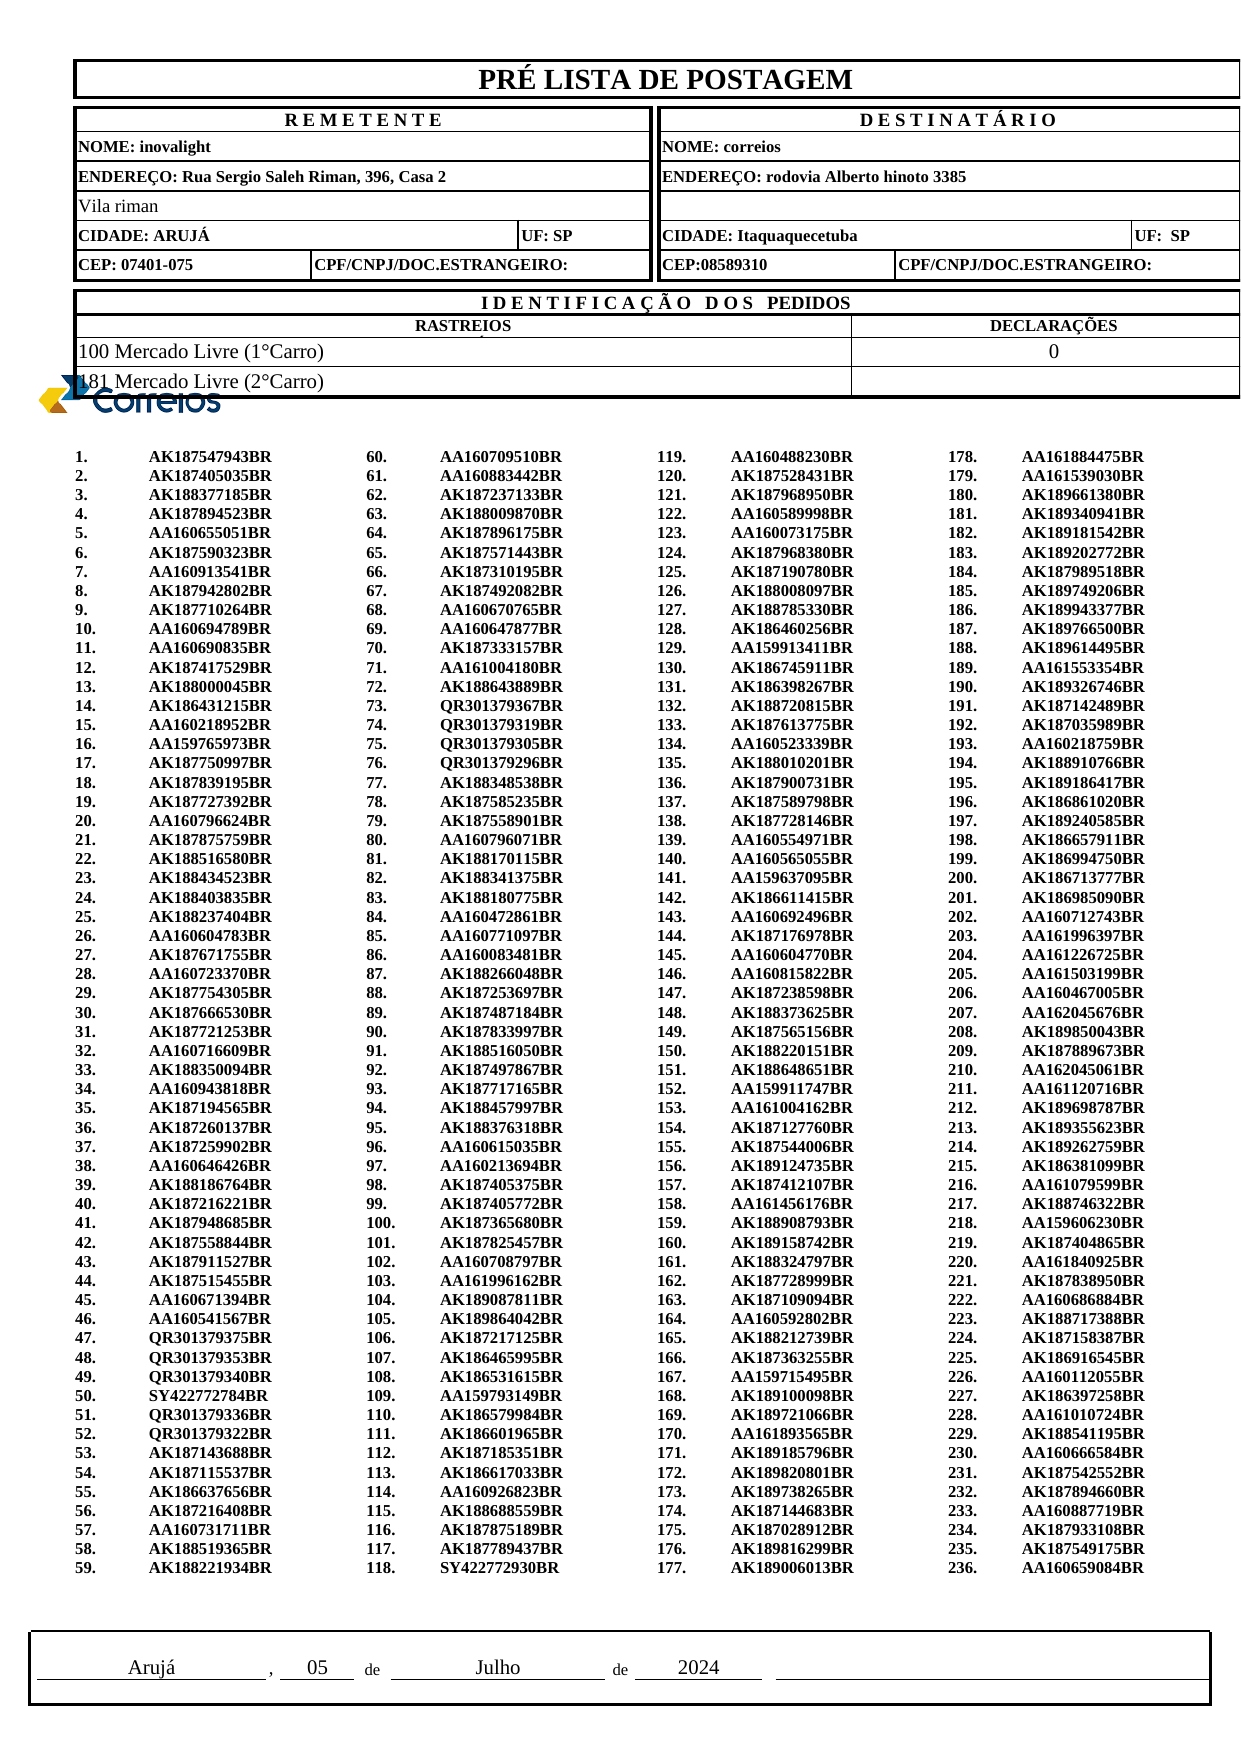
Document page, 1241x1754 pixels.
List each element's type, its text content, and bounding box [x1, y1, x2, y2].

list AK189100098BR [657, 1386, 911, 1405]
list AA161004162BR [657, 1098, 911, 1117]
list AA160554971BR [657, 830, 911, 849]
list AK188717388BR [948, 1309, 1240, 1328]
list AA160692496BR [657, 907, 911, 926]
list AK187515455BR [75, 1271, 329, 1290]
list AK188910766BR [948, 753, 1240, 772]
list AK187143688BR [75, 1443, 329, 1462]
list AK189943377BR [948, 600, 1240, 619]
list AK189850043BR [948, 1022, 1240, 1041]
list AK188785330BR [657, 600, 911, 619]
list AK187750997BR [75, 753, 329, 772]
list AK188008097BR [657, 581, 911, 600]
list AK188648651BR [657, 1060, 911, 1079]
list AK189158742BR [657, 1232, 911, 1252]
list AK187585235BR [366, 792, 620, 811]
list AA162045061BR [948, 1060, 1240, 1079]
list AK187412107BR [657, 1175, 911, 1194]
list AK188541195BR [948, 1424, 1240, 1443]
list AK187404865BR [948, 1232, 1240, 1252]
list AK187942802BR [75, 581, 329, 600]
list AK189181542BR [948, 523, 1240, 542]
list AA160694789BR [75, 619, 329, 638]
list AK188643889BR [366, 677, 620, 696]
list AA160467005BR [948, 983, 1240, 1002]
list AK188688559BR [366, 1501, 620, 1520]
list AA161884475BR [948, 447, 1240, 466]
list AK188434523BR [75, 868, 329, 887]
list AA160913541BR [75, 562, 329, 581]
list AK188221934BR [75, 1558, 329, 1577]
list AK187968380BR [657, 542, 911, 562]
list AK187728146BR [657, 811, 911, 830]
list AA160943818BR [75, 1079, 329, 1098]
list AA160604770BR [657, 945, 911, 964]
list AK189698787BR [948, 1098, 1240, 1117]
list AK189340941BR [948, 504, 1240, 523]
list AK187717165BR [366, 1079, 620, 1098]
list AK187487184BR [366, 1002, 620, 1022]
list AK187544006BR [657, 1137, 911, 1156]
list AK187968950BR [657, 485, 911, 504]
list AK187176978BR [657, 926, 911, 945]
list AA160883442BR [366, 466, 620, 485]
list AA160716609BR [75, 1041, 329, 1060]
list AK186531615BR [366, 1367, 620, 1386]
list AK187217125BR [366, 1328, 620, 1347]
list AA161079599BR [948, 1175, 1240, 1194]
list AA161996397BR [948, 926, 1240, 945]
list AK187109094BR [657, 1290, 911, 1309]
list AA160218759BR [948, 734, 1240, 753]
list AK188220151BR [657, 1041, 911, 1060]
list AK187497867BR [366, 1060, 620, 1079]
list QR301379296BR [366, 753, 620, 772]
list AK187900731BR [657, 772, 911, 792]
list AK187558901BR [366, 811, 620, 830]
list AA159715495BR [657, 1367, 911, 1386]
list AA161996162BR [366, 1271, 620, 1290]
list AA161226725BR [948, 945, 1240, 964]
list AK186398267BR [657, 677, 911, 696]
list SY422772930BR [366, 1558, 620, 1577]
list AK188186764BR [75, 1175, 329, 1194]
list AK187185351BR [366, 1443, 620, 1462]
list AK188376318BR [366, 1117, 620, 1137]
list AK187565156BR [657, 1022, 911, 1041]
list AK188180775BR [366, 887, 620, 907]
list QR301379375BR [75, 1328, 329, 1347]
list AA160592802BR [657, 1309, 911, 1328]
list AA161553354BR [948, 657, 1240, 677]
list AK188324797BR [657, 1252, 911, 1271]
list AK186637656BR [75, 1482, 329, 1501]
list AK189202772BR [948, 542, 1240, 562]
list AK188237404BR [75, 907, 329, 926]
list AK188348538BR [366, 772, 620, 792]
list AK186611415BR [657, 887, 911, 907]
list AK187589798BR [657, 792, 911, 811]
list AA160666584BR [948, 1443, 1240, 1462]
list AK188170115BR [366, 849, 620, 868]
list AA160615035BR [366, 1137, 620, 1156]
list AK186460256BR [657, 619, 911, 638]
list AK188010201BR [657, 753, 911, 772]
list AK187894523BR [75, 504, 329, 523]
list AK189186417BR [948, 772, 1240, 792]
list AK186994750BR [948, 849, 1240, 868]
list AK187911527BR [75, 1252, 329, 1271]
list AK187115537BR [75, 1462, 329, 1482]
list AK187547943BR [75, 447, 329, 466]
list AA160218952BR [75, 715, 329, 734]
list AA160670765BR [366, 600, 620, 619]
list AK187948685BR [75, 1213, 329, 1232]
list AK189738265BR [657, 1482, 911, 1501]
list AA160647877BR [366, 619, 620, 638]
list AK189864042BR [366, 1309, 620, 1328]
list AK189087811BR [366, 1290, 620, 1309]
list AA160073175BR [657, 523, 911, 542]
list AK187260137BR [75, 1117, 329, 1137]
list AA160472861BR [366, 907, 620, 926]
list AA161539030BR [948, 466, 1240, 485]
list AK187838950BR [948, 1271, 1240, 1290]
list AA159911747BR [657, 1079, 911, 1098]
list AA160565055BR [657, 849, 911, 868]
list AK187710264BR [75, 600, 329, 619]
list AK188212739BR [657, 1328, 911, 1347]
list AA160488230BR [657, 447, 911, 466]
list AA160731711BR [75, 1520, 329, 1539]
list AK186916545BR [948, 1347, 1240, 1367]
list AK187896175BR [366, 523, 620, 542]
list AK189661380BR [948, 485, 1240, 504]
list AK188009870BR [366, 504, 620, 523]
list AK187417529BR [75, 657, 329, 677]
list AK187365680BR [366, 1213, 620, 1232]
list AA160690835BR [75, 638, 329, 657]
list AA160686884BR [948, 1290, 1240, 1309]
list AK189614495BR [948, 638, 1240, 657]
list AA159765973BR [75, 734, 329, 753]
list SY422772784BR [75, 1386, 329, 1405]
list AK187721253BR [75, 1022, 329, 1041]
list AA160926823BR [366, 1482, 620, 1501]
list AK187333157BR [366, 638, 620, 657]
list AK187590323BR [75, 542, 329, 562]
list AK187889673BR [948, 1041, 1240, 1060]
list AK187754305BR [75, 983, 329, 1002]
list AK187259902BR [75, 1137, 329, 1156]
list AK187528431BR [657, 466, 911, 485]
list AK187666530BR [75, 1002, 329, 1022]
list AA159606230BR [948, 1213, 1240, 1232]
list AA159793149BR [366, 1386, 620, 1405]
list AK187728999BR [657, 1271, 911, 1290]
list AA160708797BR [366, 1252, 620, 1271]
list AA161010724BR [948, 1405, 1240, 1424]
list AK189326746BR [948, 677, 1240, 696]
list AK187028912BR [657, 1520, 911, 1539]
list AK186431215BR [75, 696, 329, 715]
list AK187989518BR [948, 562, 1240, 581]
list AK187310195BR [366, 562, 620, 581]
list AA160646426BR [75, 1156, 329, 1175]
list AK186601965BR [366, 1424, 620, 1443]
list AK189766500BR [948, 619, 1240, 638]
list AA160887719BR [948, 1501, 1240, 1520]
list AK187492082BR [366, 581, 620, 600]
list AK188350094BR [75, 1060, 329, 1079]
list AK187035989BR [948, 715, 1240, 734]
list AK189820801BR [657, 1462, 911, 1482]
list QR301379340BR [75, 1367, 329, 1386]
list AA160213694BR [366, 1156, 620, 1175]
list AK187875189BR [366, 1520, 620, 1539]
list AA160659084BR [948, 1558, 1240, 1577]
list AK187933108BR [948, 1520, 1240, 1539]
list AK187789437BR [366, 1539, 620, 1558]
list AK187194565BR [75, 1098, 329, 1117]
list AK187825457BR [366, 1232, 620, 1252]
list AK189124735BR [657, 1156, 911, 1175]
list AA160815822BR [657, 964, 911, 983]
list QR301379319BR [366, 715, 620, 734]
list AA161503199BR [948, 964, 1240, 983]
list AA162045676BR [948, 1002, 1240, 1022]
list AA160655051BR [75, 523, 329, 542]
list AK189816299BR [657, 1539, 911, 1558]
list QR301379322BR [75, 1424, 329, 1443]
list AK187253697BR [366, 983, 620, 1002]
list AK186397258BR [948, 1386, 1240, 1405]
list AK187833997BR [366, 1022, 620, 1041]
list AK187237133BR [366, 485, 620, 504]
list AK186579984BR [366, 1405, 620, 1424]
list AA159913411BR [657, 638, 911, 657]
list AK187142489BR [948, 696, 1240, 715]
list AK187158387BR [948, 1328, 1240, 1347]
list AK187405772BR [366, 1194, 620, 1213]
list AA160796071BR [366, 830, 620, 849]
list AK187190780BR [657, 562, 911, 581]
list AK187238598BR [657, 983, 911, 1002]
list AA160604783BR [75, 926, 329, 945]
list QR301379305BR [366, 734, 620, 753]
list AK189262759BR [948, 1137, 1240, 1156]
list AA160112055BR [948, 1367, 1240, 1386]
list AK187405035BR [75, 466, 329, 485]
list AK187671755BR [75, 945, 329, 964]
list AK187216408BR [75, 1501, 329, 1520]
list QR301379367BR [366, 696, 620, 715]
list AK187894660BR [948, 1482, 1240, 1501]
list AK188516050BR [366, 1041, 620, 1060]
list AA160709510BR [366, 447, 620, 466]
list AA159637095BR [657, 868, 911, 887]
list AA160796624BR [75, 811, 329, 830]
list QR301379336BR [75, 1405, 329, 1424]
list AK187216221BR [75, 1194, 329, 1213]
list AK186381099BR [948, 1156, 1240, 1175]
list AA161004180BR [366, 657, 620, 677]
list AA160541567BR [75, 1309, 329, 1328]
list AK187558844BR [75, 1232, 329, 1252]
list AK188519365BR [75, 1539, 329, 1558]
list AA160523339BR [657, 734, 911, 753]
list AK187363255BR [657, 1347, 911, 1367]
list AA161893565BR [657, 1424, 911, 1443]
list AK186617033BR [366, 1462, 620, 1482]
list AA160589998BR [657, 504, 911, 523]
list AA161456176BR [657, 1194, 911, 1213]
list AK189240585BR [948, 811, 1240, 830]
list AK188377185BR [75, 485, 329, 504]
list AK188908793BR [657, 1213, 911, 1232]
list AK188000045BR [75, 677, 329, 696]
list AK188516580BR [75, 849, 329, 868]
list AK188746322BR [948, 1194, 1240, 1213]
list AK187127760BR [657, 1117, 911, 1137]
list AK187727392BR [75, 792, 329, 811]
list AK188720815BR [657, 696, 911, 715]
list AK189721066BR [657, 1405, 911, 1424]
list AK188373625BR [657, 1002, 911, 1022]
list AK187875759BR [75, 830, 329, 849]
list AK186745911BR [657, 657, 911, 677]
list AK188403835BR [75, 887, 329, 907]
list AK189749206BR [948, 581, 1240, 600]
list AA160671394BR [75, 1290, 329, 1309]
list AK189355623BR [948, 1117, 1240, 1137]
list AK186985090BR [948, 887, 1240, 907]
list AK187839195BR [75, 772, 329, 792]
list AK188266048BR [366, 964, 620, 983]
list AK187613775BR [657, 715, 911, 734]
list AA160083481BR [366, 945, 620, 964]
list AK189185796BR [657, 1443, 911, 1462]
list AA160771097BR [366, 926, 620, 945]
list AK188457997BR [366, 1098, 620, 1117]
list AK188341375BR [366, 868, 620, 887]
list AK189006013BR [657, 1558, 911, 1577]
list AK186861020BR [948, 792, 1240, 811]
list QR301379353BR [75, 1347, 329, 1367]
list AA161840925BR [948, 1252, 1240, 1271]
list AA160712743BR [948, 907, 1240, 926]
list AK187144683BR [657, 1501, 911, 1520]
list AK187549175BR [948, 1539, 1240, 1558]
list AK187571443BR [366, 542, 620, 562]
list AK186657911BR [948, 830, 1240, 849]
list AA160723370BR [75, 964, 329, 983]
list AK187405375BR [366, 1175, 620, 1194]
list AK186465995BR [366, 1347, 620, 1367]
list AA161120716BR [948, 1079, 1240, 1098]
list AK187542552BR [948, 1462, 1240, 1482]
list AK186713777BR [948, 868, 1240, 887]
